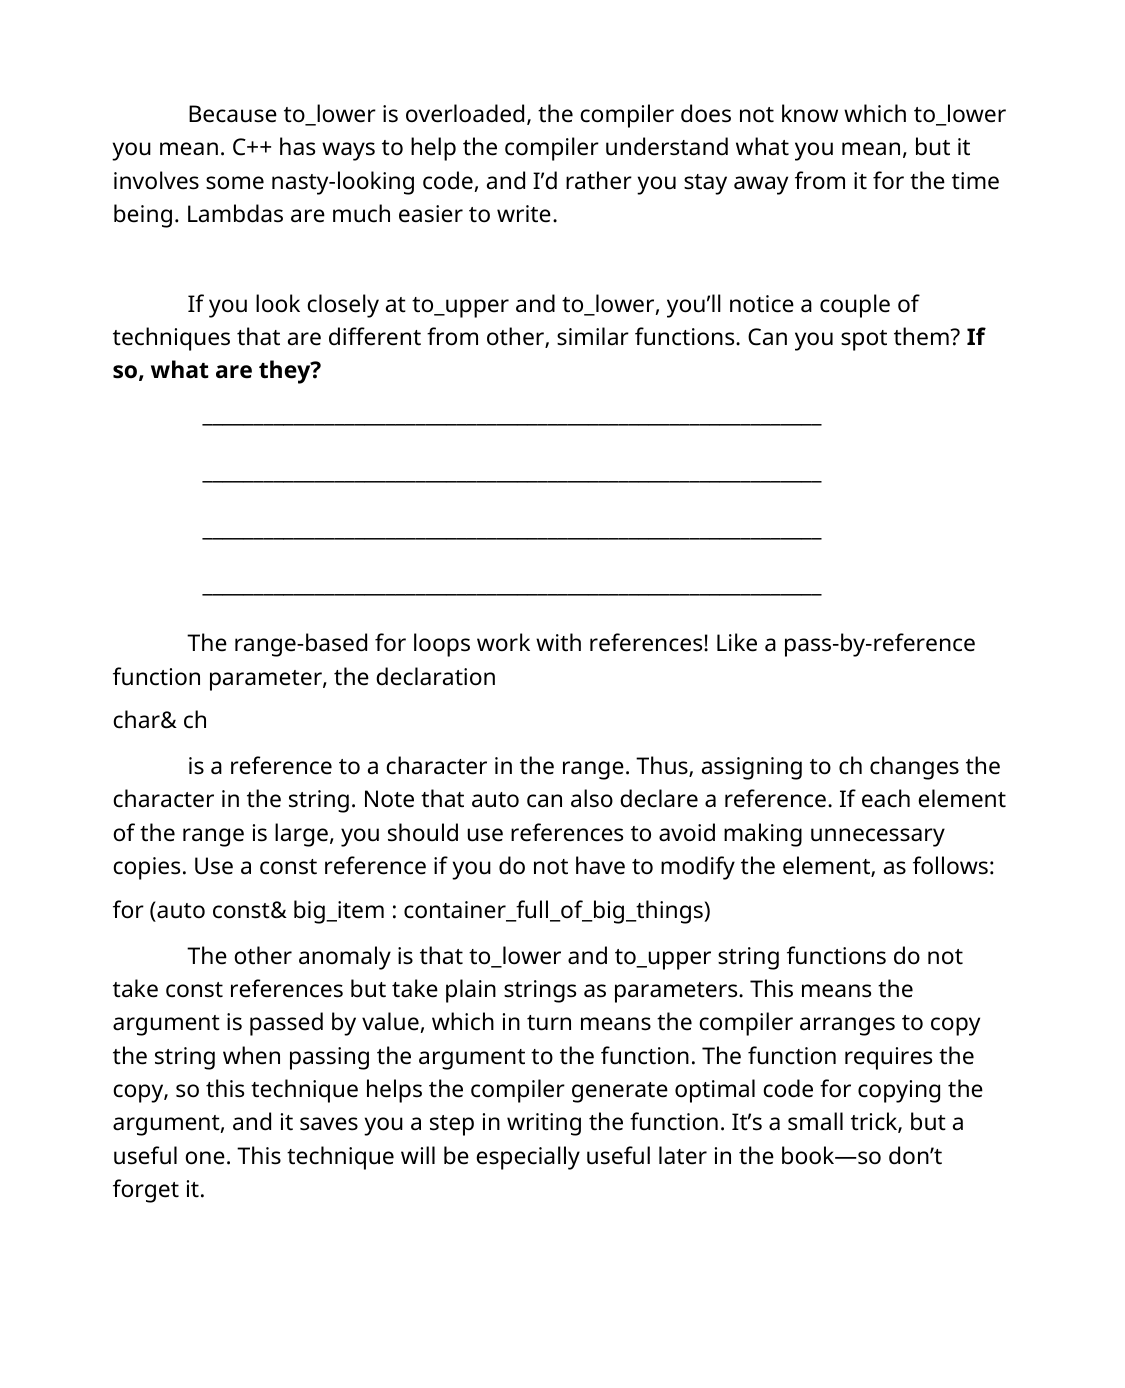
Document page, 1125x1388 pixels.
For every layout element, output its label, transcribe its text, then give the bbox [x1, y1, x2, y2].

list _____________________________________________________________ [202, 568, 1012, 599]
list _____________________________________________________________ [202, 398, 1012, 429]
text char& ch [112, 704, 1012, 736]
text is a reference to a character in the range. Thus, assigning to ch changes the character in the string. Note that auto can also declare a reference. If each element of the range is large, you should use references to avoid making unnecessary copies. Use a const reference if you do not have to modify the element, as follows: [112, 748, 1012, 881]
text The range-based for loops work with references! Like a pass-by-reference function parameter, the declaration [112, 625, 1012, 692]
text Because to_lower is overloaded, the compiler does not know which to_lower you mean. C++ has ways to help the compiler understand what you mean, but it involves some nasty-looking code, and I’d rather you stay away from it for the time being. Lambdas are much easier to write. [112, 96, 1012, 229]
text If you look closely at to_upper and to_lower, you’ll notice a couple of techniques that are different from other, similar functions. Can you spot them? If so, what are they? [112, 286, 1012, 386]
text for (auto const& big_item : container_full_of_big_things) [112, 894, 1012, 925]
list _____________________________________________________________ [202, 512, 1012, 543]
text The other anomaly is that to_lower and to_upper string functions do not take const references but take plain strings as parameters. This means the argument is passed by value, which in turn means the compiler arranges to copy the string when passing the argument to the function. The function requires the copy, so this technique helps the compiler generate optimal code for copying the argument, and it saves you a step in writing the function. It’s a small trick, but a useful one. This technique will be especially useful later in the book—so don’t forget it. [112, 938, 1012, 1204]
list _____________________________________________________________ [202, 455, 1012, 486]
